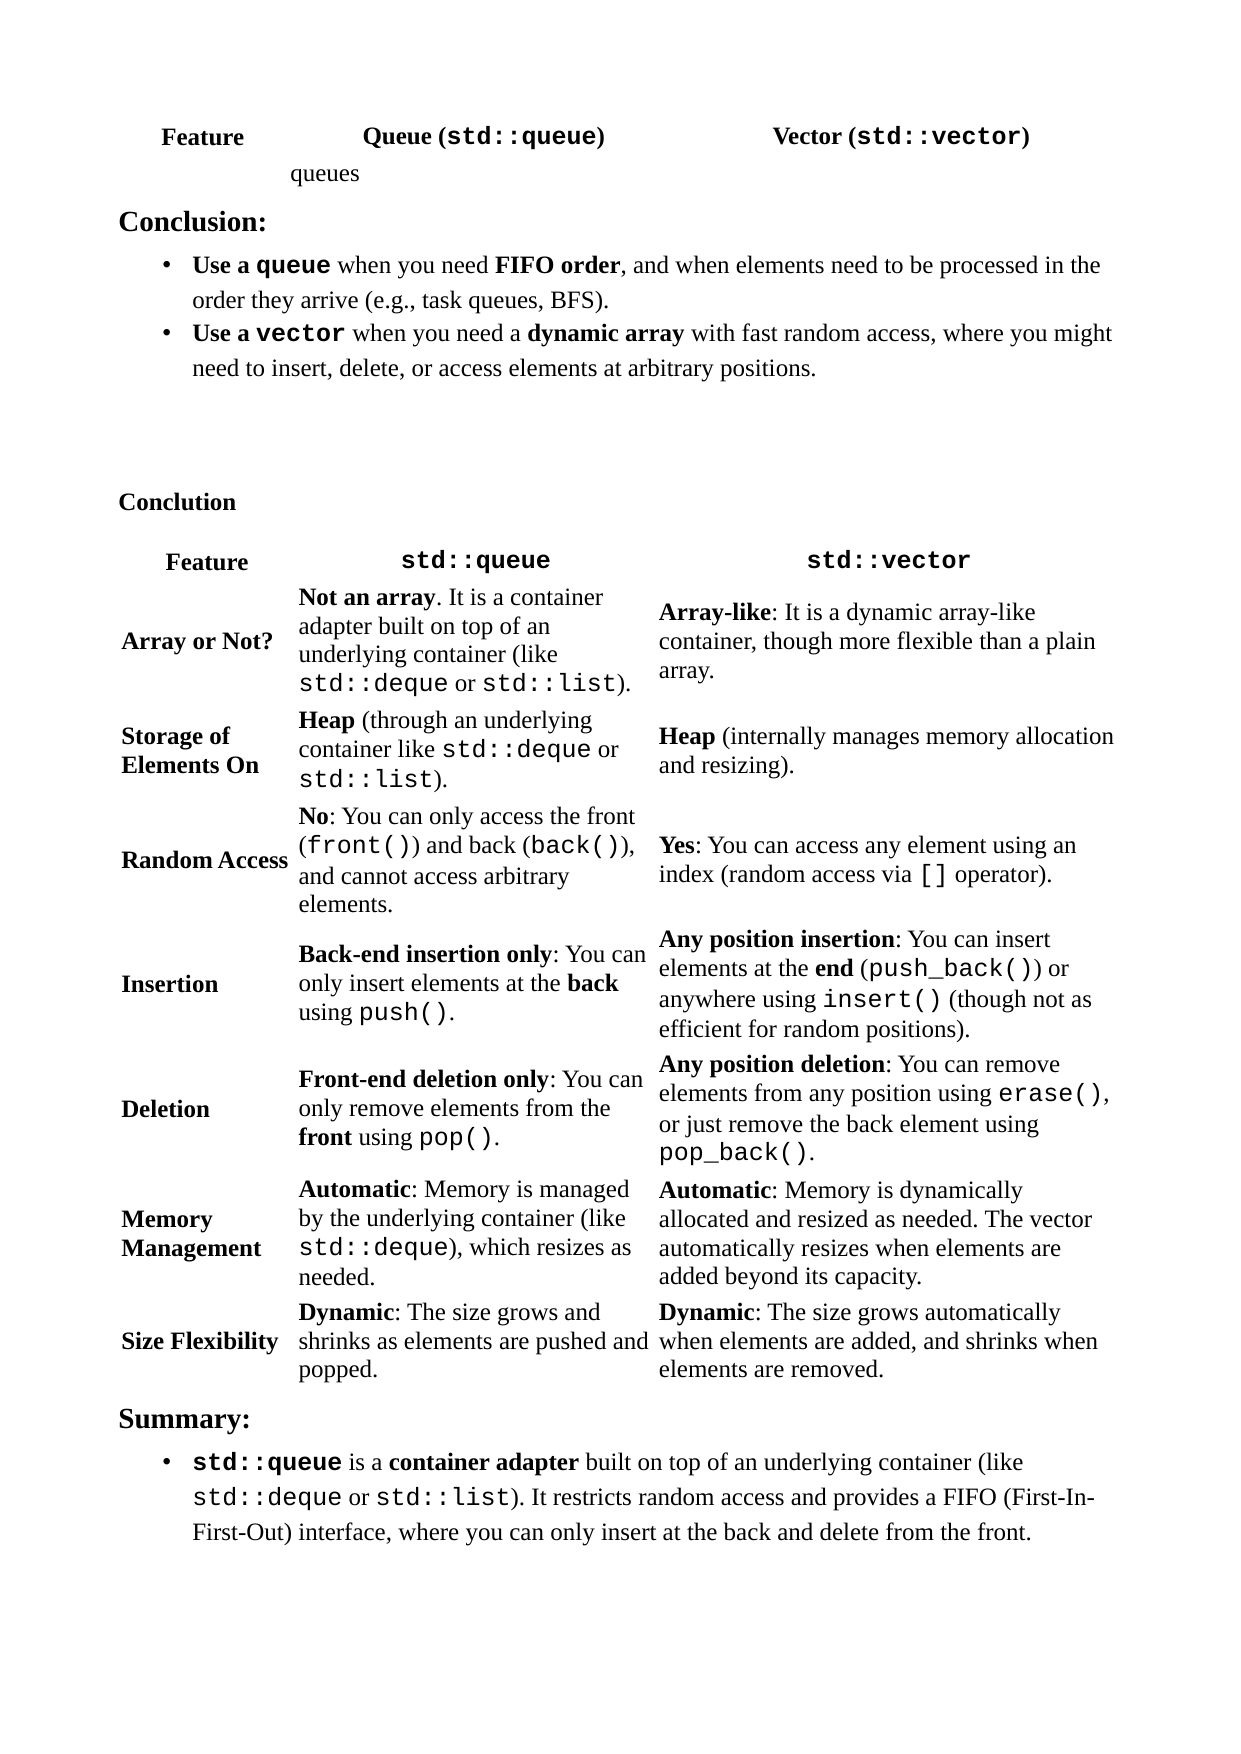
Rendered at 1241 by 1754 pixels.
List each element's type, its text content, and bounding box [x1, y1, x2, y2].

table_cell [680, 155, 1122, 189]
table_cell Heap (internally manages memory allocation and resizing). [656, 702, 1122, 798]
list std::queue is a container adapter built on top of an underlying container (like std::deque or std::list). It restricts random access and provides a FIFO (First-In-First-Out) interface, where you can only insert at the back and delete from the front. [162, 1447, 1122, 1546]
table_cell Deletion [118, 1046, 295, 1171]
table_cell Front-end deletion only: You can only remove elements from the front using pop(). [295, 1046, 656, 1171]
table_cell Array or Not? [118, 579, 295, 702]
table_header std::vector [656, 545, 1122, 579]
table_header Feature [118, 118, 287, 155]
table_header std::queue [295, 545, 656, 579]
table_cell Memory Management [118, 1171, 295, 1294]
subtitle Conclusion: [118, 204, 1122, 237]
table_cell Any position deletion: You can remove elements from any position using erase(), or just remove the back element using pop_back(). [656, 1046, 1122, 1171]
table_cell Automatic: Memory is dynamically allocated and resized as needed. The vector automatically resizes when elements are added beyond its capacity. [656, 1171, 1122, 1294]
table_cell Back-end insertion only: You can only insert elements at the back using push(). [295, 921, 656, 1046]
table_cell Dynamic: The size grows and shrinks as elements are pushed and popped. [295, 1294, 656, 1386]
table_cell Random Access [118, 798, 295, 921]
table_cell Not an array. It is a container adapter built on top of an underlying container (like std::deque or std::list). [295, 579, 656, 702]
subtitle Summary: [118, 1401, 1122, 1434]
table_cell Automatic: Memory is managed by the underlying container (like std::deque), which resizes as needed. [295, 1171, 656, 1294]
table_cell Insertion [118, 921, 295, 1046]
table_cell Heap (through an underlying container like std::deque or std::list). [295, 702, 656, 798]
table_cell Dynamic: The size grows automatically when elements are added, and shrinks when elements are removed. [656, 1294, 1122, 1386]
table_header Queue (std::queue) [287, 118, 680, 155]
table_cell Yes: You can access any element using an index (random access via [] operator). [656, 798, 1122, 921]
table_cell Storage of Elements On [118, 702, 295, 798]
table_header Vector (std::vector) [680, 118, 1122, 155]
table_cell No: You can only access the front (front()) and back (back()), and cannot access arbitrary elements. [295, 798, 656, 921]
table_cell Any position insertion: You can insert elements at the end (push_back()) or anywhere using insert() (though not as efficient for random positions). [656, 921, 1122, 1046]
table_cell Size Flexibility [118, 1294, 295, 1386]
list Use a vector when you need a dynamic array with fast random access, where you might need to insert, delete, or access elements at arbitrary positions. [162, 318, 1122, 382]
table_cell [118, 155, 287, 189]
list Use a queue when you need FIFO order, and when elements need to be processed in the order they arrive (e.g., task queues, BFS). [162, 250, 1122, 314]
text Conclution [118, 487, 1122, 516]
table_cell Array-like: It is a dynamic array-like container, though more flexible than a plain array. [656, 579, 1122, 702]
table_header Feature [118, 545, 295, 579]
table_cell queues [287, 155, 680, 189]
